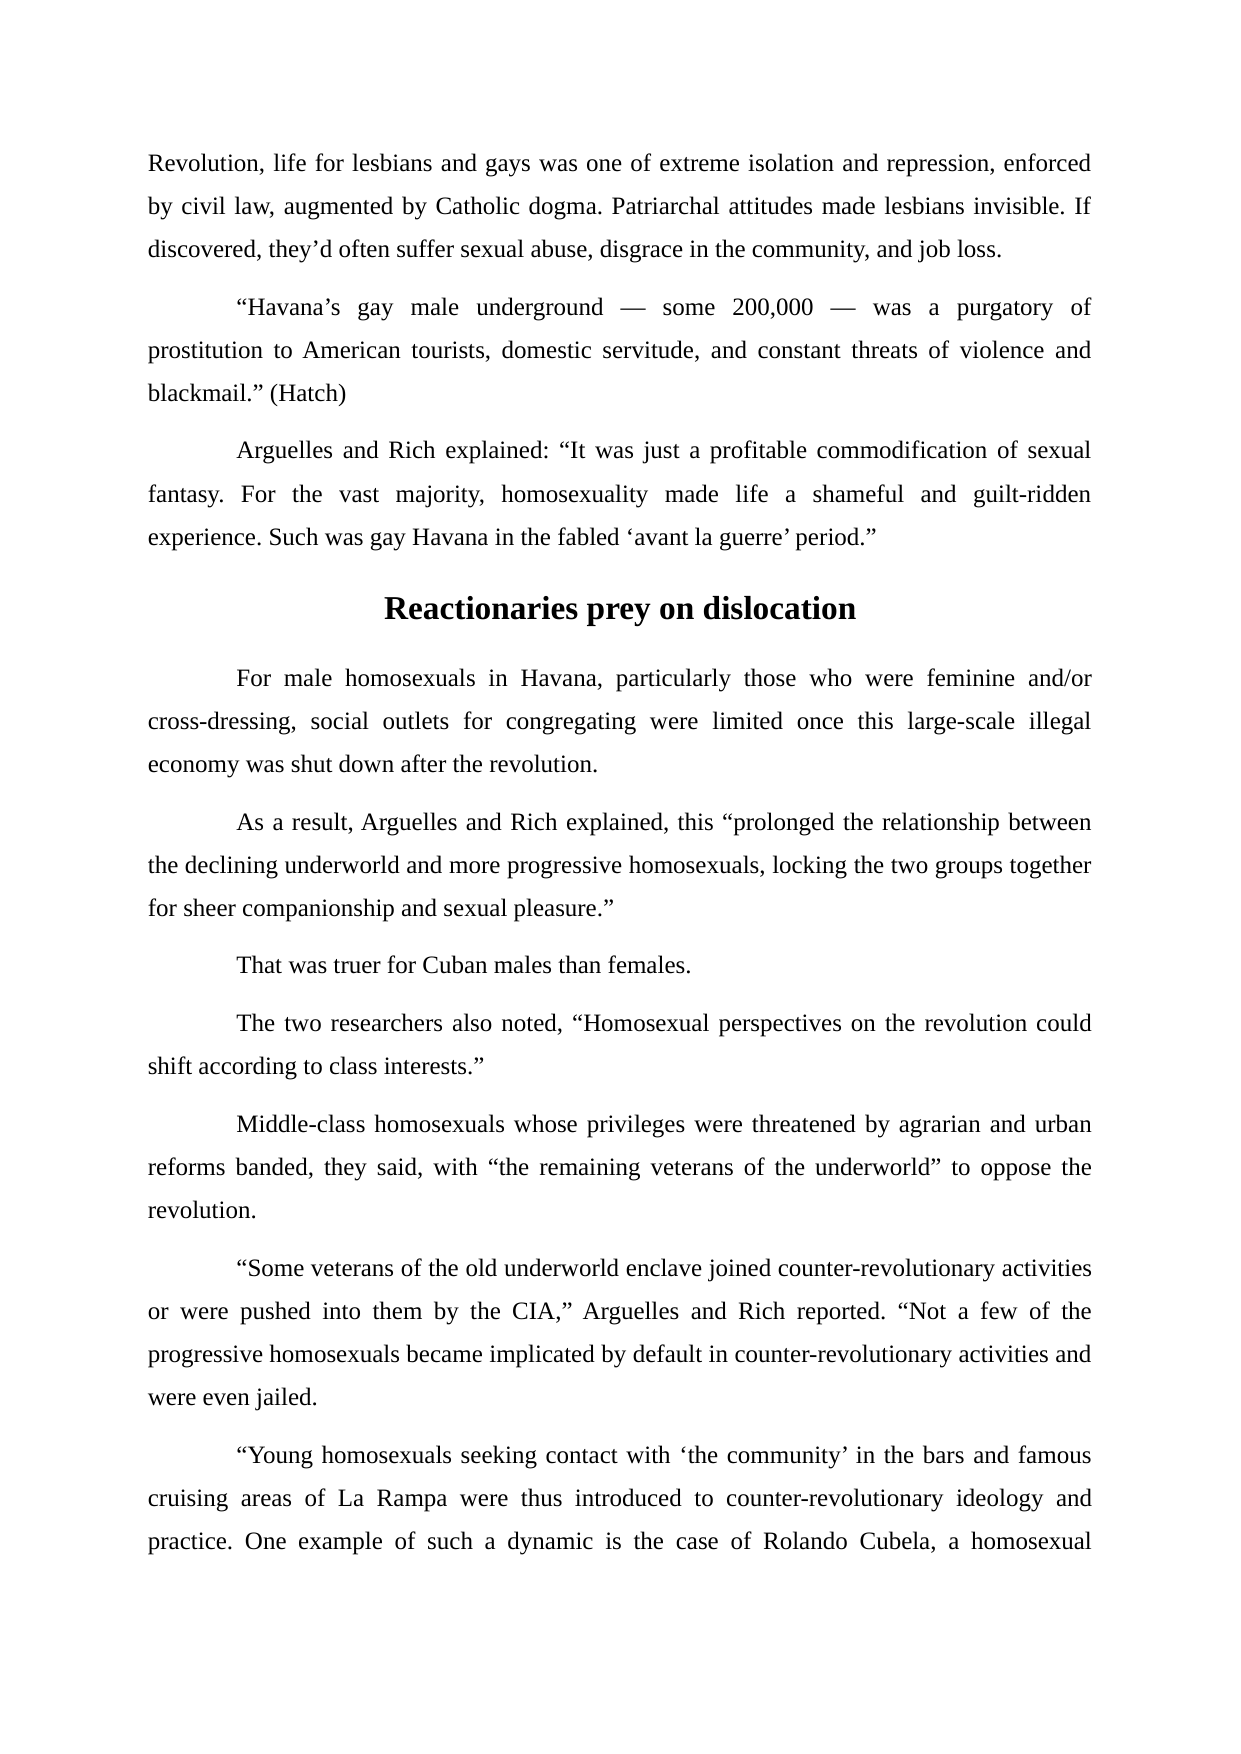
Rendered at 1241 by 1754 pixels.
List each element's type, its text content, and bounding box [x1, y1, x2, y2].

text The two researchers also noted, “Homosexual perspectives on the revolution could shift according to class interests.” [148, 1008, 1093, 1080]
text Revolution, life for lesbians and gays was one of extreme isolation and repression, enforced by civil law, augmented by Catholic dogma. Patriarchal attitudes made lesbians invisible. If discovered, they’d often suffer sexual abuse, disgrace in the community, and job loss. [148, 148, 1093, 263]
text Arguelles and Rich explained: “It was just a profitable commodification of sexual fantasy. For the vast majority, homosexuality made life a shameful and guilt-ridden experience. Such was gay Havana in the fabled ‘avant la guerre’ period.” [148, 436, 1093, 551]
text Middle-class homosexuals whose privileges were threatened by agrarian and urban reforms banded, they said, with “the remaining veterans of the underworld” to oppose the revolution. [148, 1109, 1093, 1224]
text “Havana’s gay male underground — some 200,000 — was a purgatory of prostitution to American tourists, domestic servitude, and constant threats of violence and blackmail.” (Hatch) [148, 292, 1093, 407]
text As a result, Arguelles and Rich explained, this “prolonged the relationship between the declining underworld and more progressive homosexuals, locking the two groups together for sheer companionship and sexual pleasure.” [148, 807, 1093, 922]
text For male homosexuals in Havana, particularly those who were feminine and/or cross-dressing, social outlets for congregating were limited once this large-scale illegal economy was shut down after the revolution. [148, 663, 1093, 778]
text “Young homosexuals seeking contact with ‘the community’ in the bars and famous cruising areas of La Rampa were thus introduced to counter-revolutionary ideology and practice. One example of such a dynamic is the case of Rolando Cubela, a homosexual [148, 1440, 1093, 1555]
subtitle Reactionaries prey on dislocation [148, 588, 1093, 627]
text “Some veterans of the old underworld enclave joined counter-revolutionary activities or were pushed into them by the CIA,” Arguelles and Rich reported. “Not a few of the progressive homosexuals became implicated by default in counter-revolutionary activities and were even jailed. [148, 1253, 1093, 1411]
text That was truer for Cuban males than females. [148, 951, 1093, 979]
